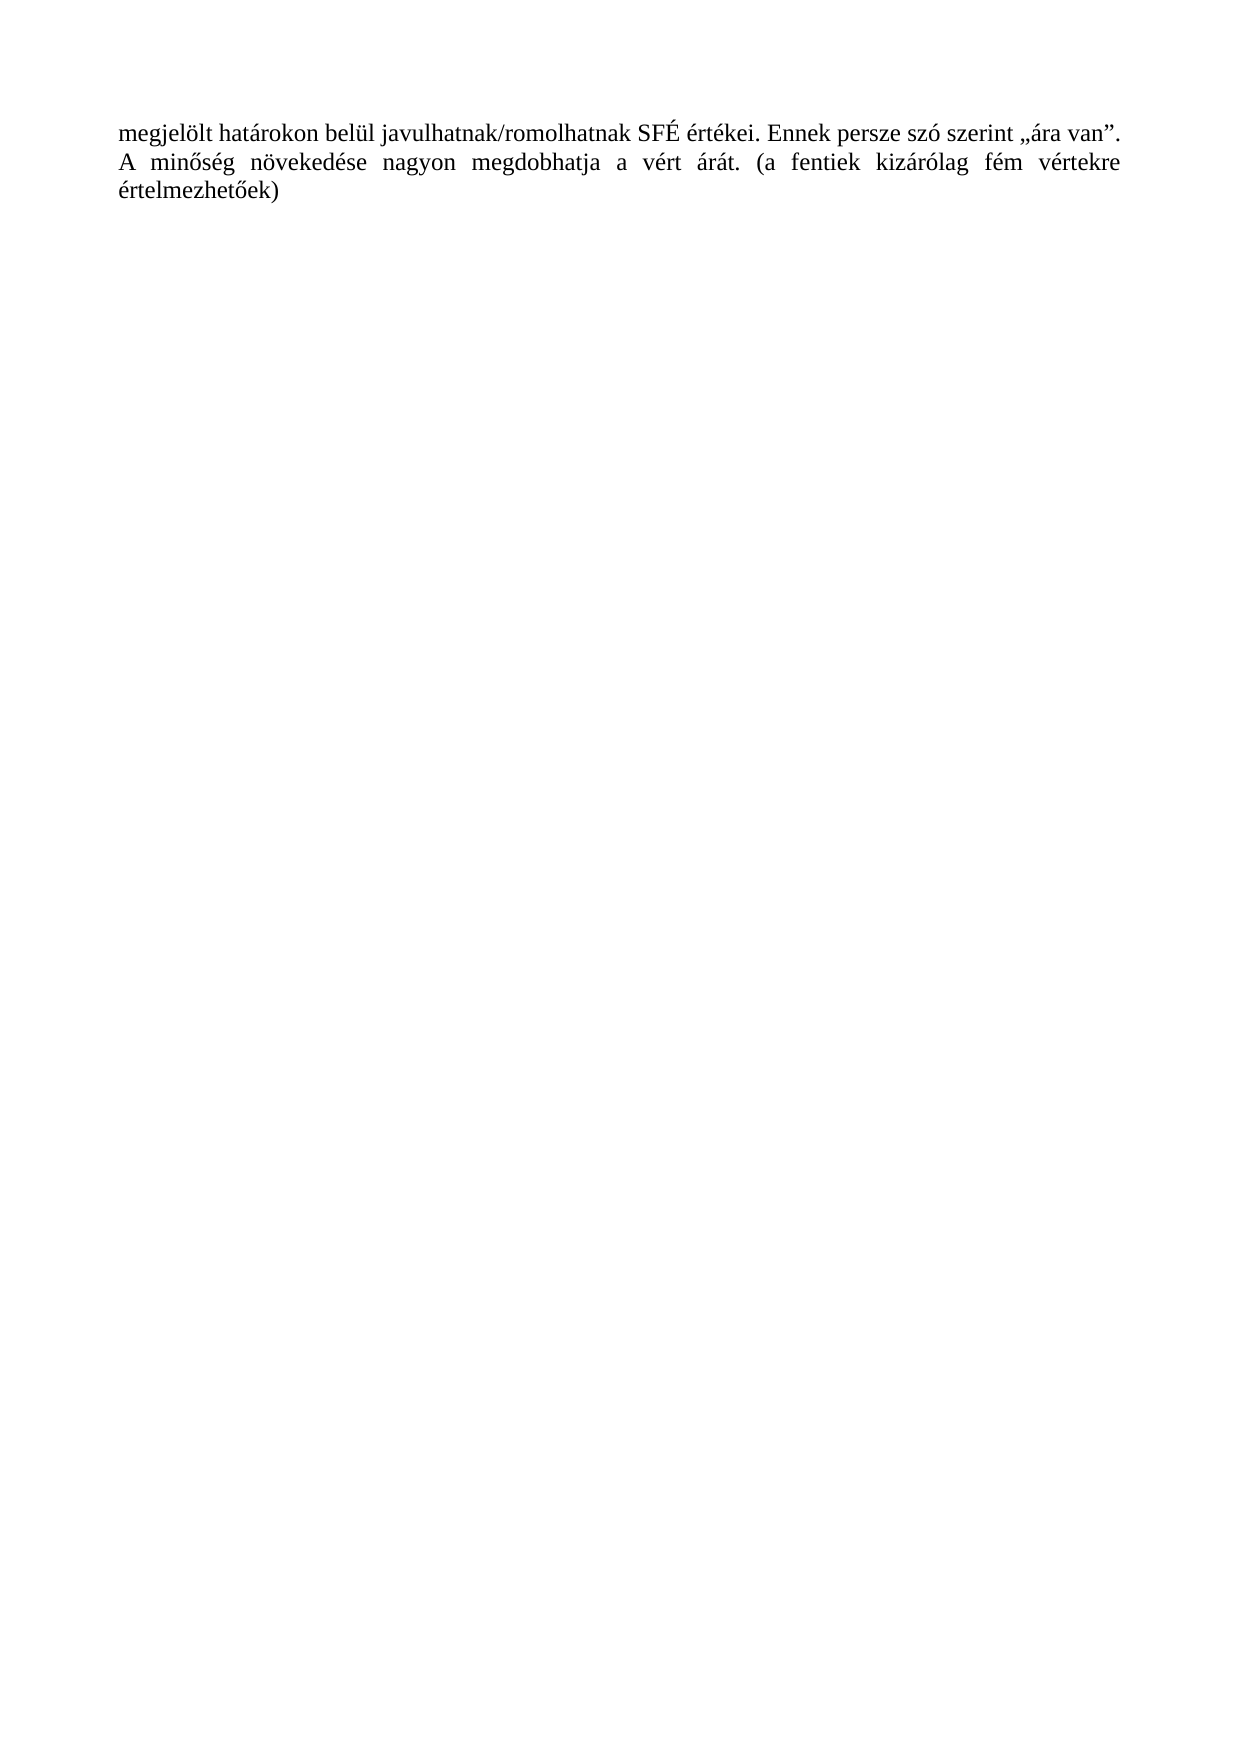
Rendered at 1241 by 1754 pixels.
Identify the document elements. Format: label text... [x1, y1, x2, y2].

text megjelölt határokon belül javulhatnak/romolhatnak SFÉ értékei. Ennek persze szó szerint „ára van”. A minőség növekedése nagyon megdobhatja a vért árát. (a fentiek kizárólag fém vértekre értelmezhetőek) [118, 118, 1122, 204]
